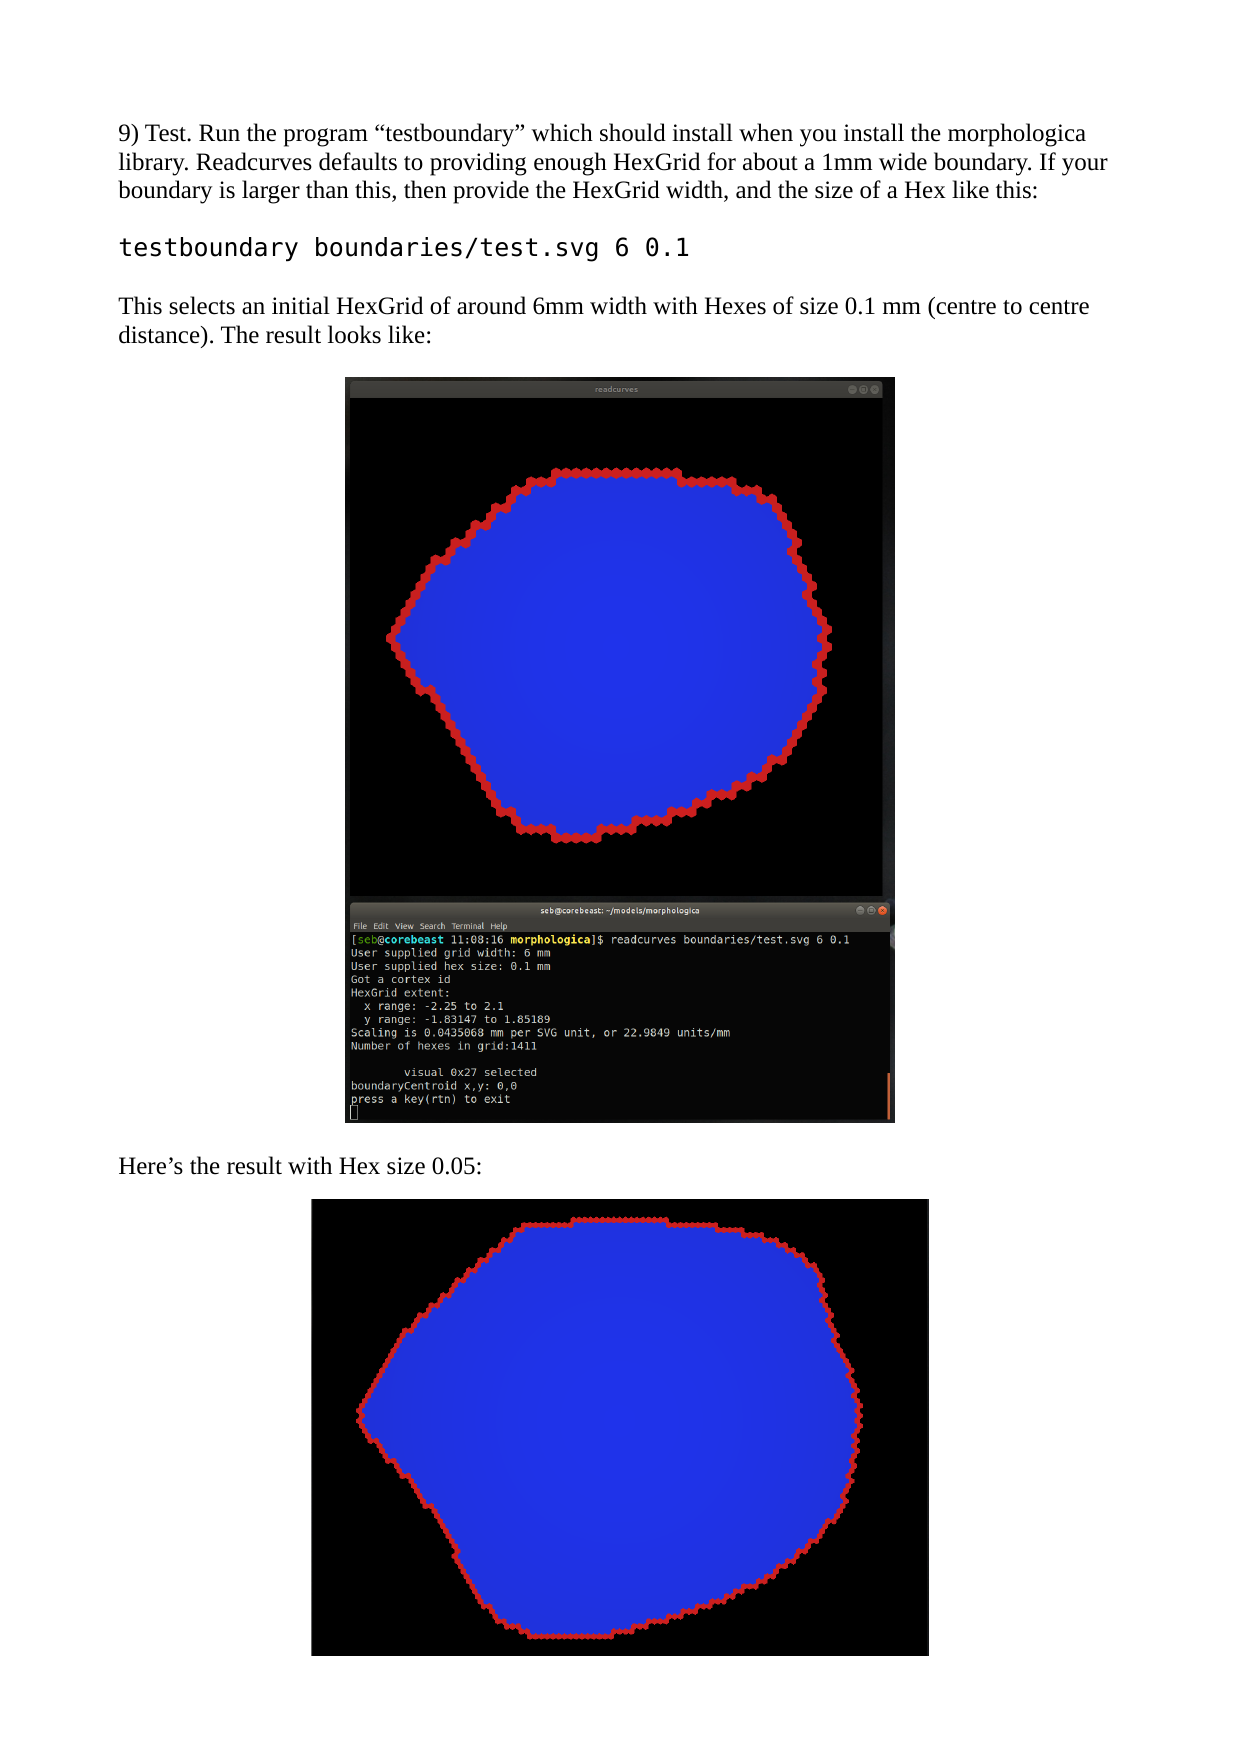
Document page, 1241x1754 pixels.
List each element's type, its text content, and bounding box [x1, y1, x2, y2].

text This selects an initial HexGrid of around 6mm width with Hexes of size 0.1 mm (centre to centre distance). The result looks like: [118, 291, 1122, 348]
picture [311, 1199, 929, 1656]
text 9) Test. Run the program “testboundary” which should install when you install the morphologica library. Readcurves defaults to providing enough HexGrid for about a 1mm wide boundary. If your boundary is larger than this, then provide the HexGrid width, and the size of a Hex like this: [118, 118, 1122, 204]
text testboundary boundaries/test.svg 6 0.1 [118, 233, 1122, 262]
picture [345, 377, 895, 1123]
text Here’s the result with Hex size 0.05: [118, 1151, 1122, 1180]
